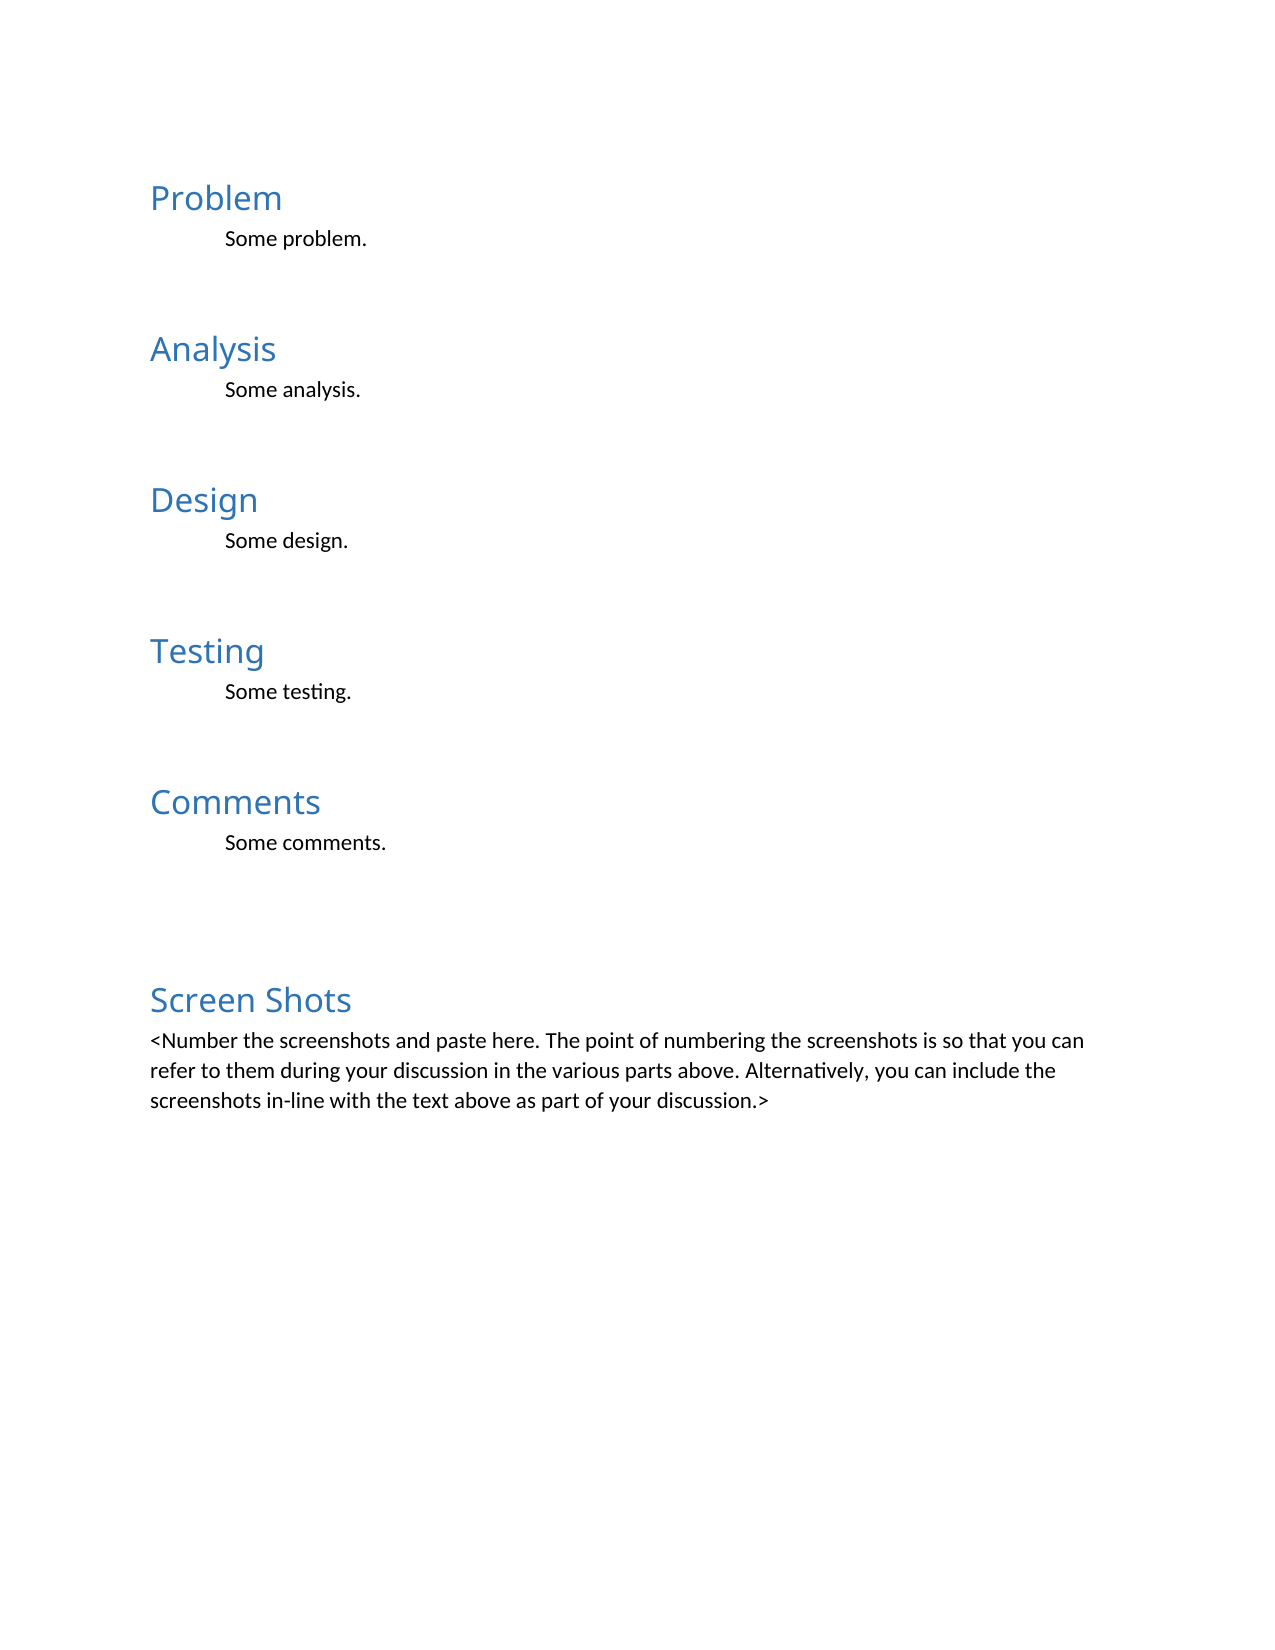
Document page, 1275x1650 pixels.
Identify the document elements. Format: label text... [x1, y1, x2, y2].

subtitle Testing [150, 628, 1125, 673]
subtitle Comments [150, 779, 1125, 824]
subtitle Analysis [150, 326, 1125, 371]
text <Number the screenshots and paste here. The point of numbering the screenshots is so that you can refer to them during your discussion in the various parts above. Alternatively, you can include the screenshots in-line with the text above as part of your discussion.> [150, 1026, 1125, 1114]
text Some analysis. [150, 375, 1125, 403]
subtitle Design [150, 477, 1125, 522]
subtitle Problem [150, 175, 1125, 220]
text Some testing. [150, 677, 1125, 705]
text Some problem. [150, 224, 1125, 252]
subtitle Screen Shots [150, 977, 1125, 1022]
text Some design. [150, 526, 1125, 554]
text Some comments. [150, 828, 1125, 856]
